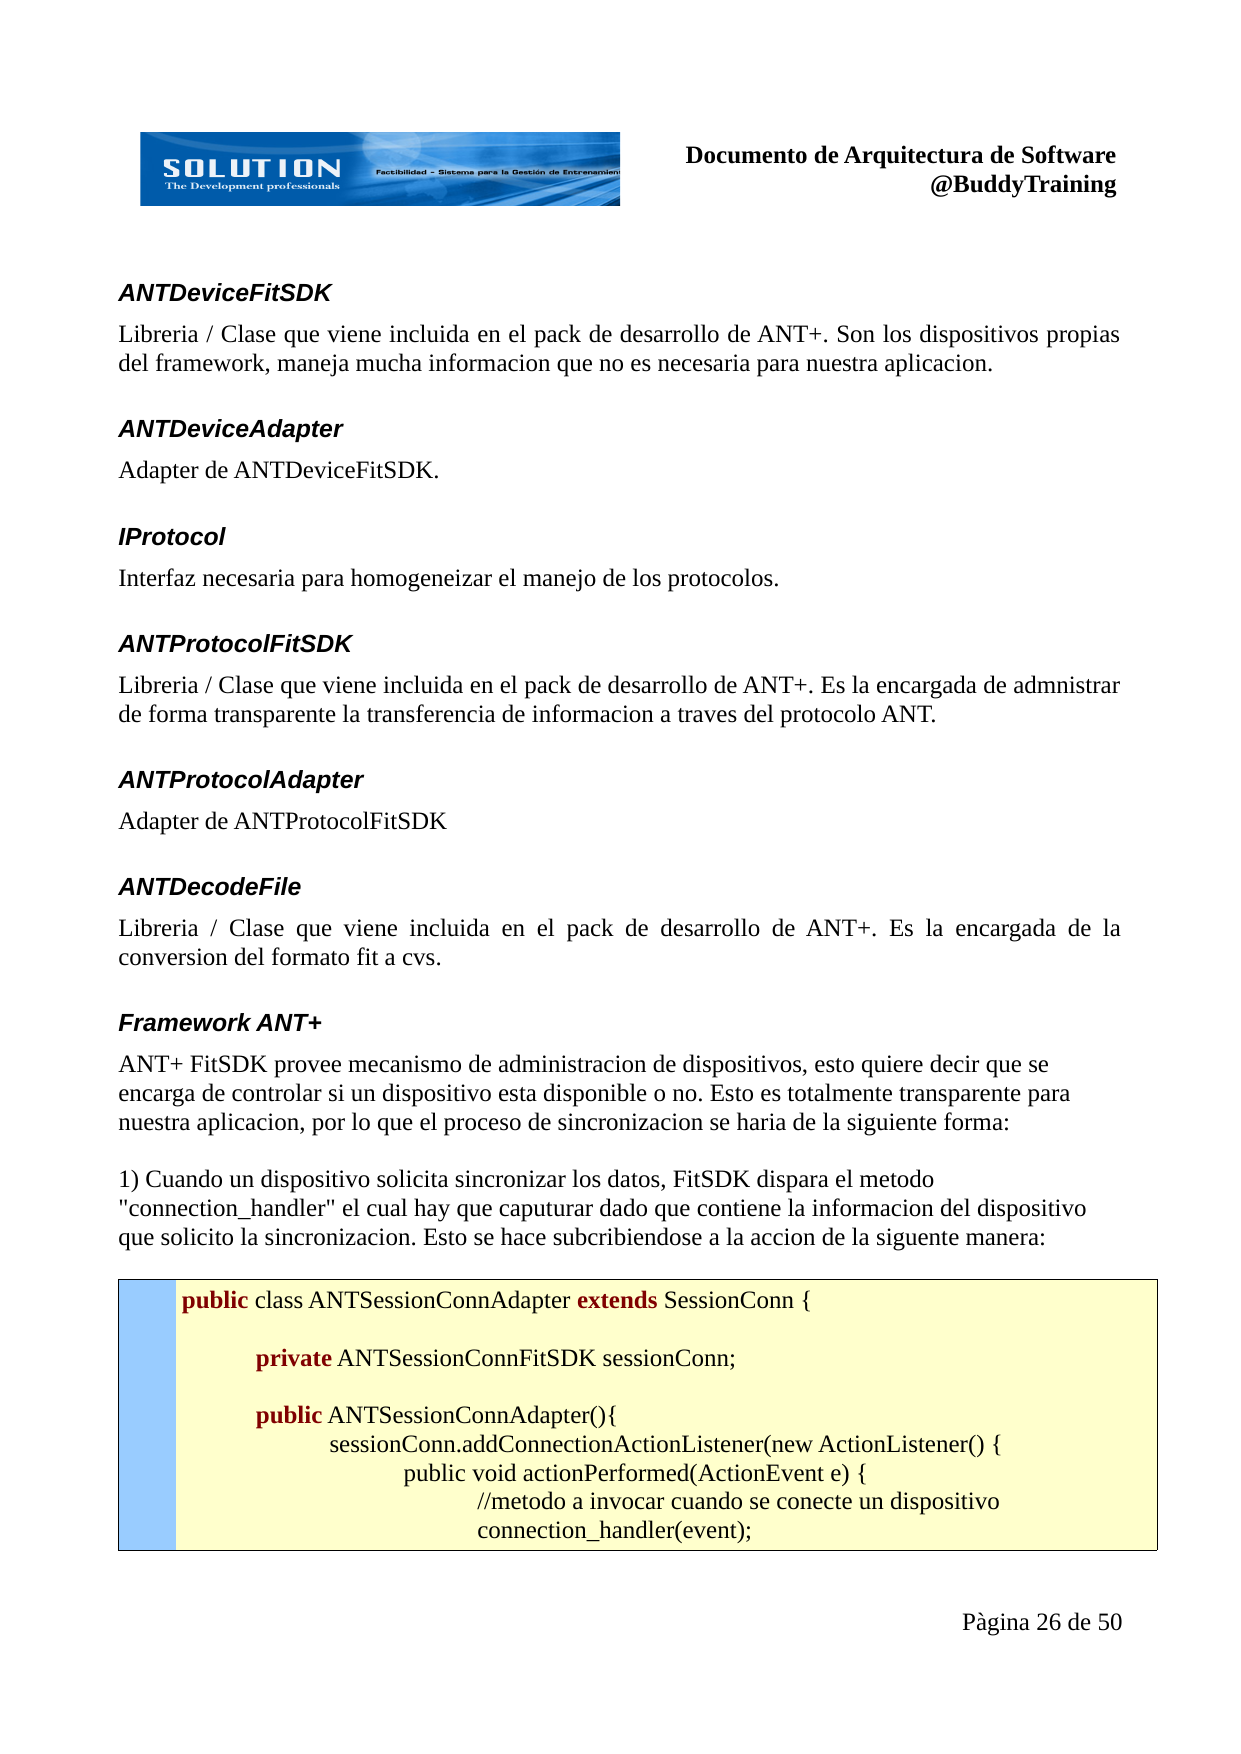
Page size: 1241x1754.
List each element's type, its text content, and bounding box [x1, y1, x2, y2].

subtitle ANTDeviceAdapter [118, 414, 1122, 443]
table_header public class ANTSessionConnAdapter extends SessionConn { private ANTSessionConnFitSDK sessionConn; public ANTSessionConnAdapter(){ sessionConn.addConnectionActionListener(new ActionListener() { public void actionPerformed(ActionEvent e) { //metodo a invocar cuando se conecte un dispositivo connection_handler(event); [176, 1280, 1157, 1550]
text Adapter de ANTDeviceFitSDK. [118, 455, 1122, 484]
subtitle ANTProtocolFitSDK [118, 629, 1122, 657]
subtitle IProtocol [118, 522, 1122, 550]
text 1) Cuando un dispositivo solicita sincronizar los datos, FitSDK dispara el metodo "connection_handler" el cual hay que caputurar dado que contiene la informacion del dispositivo que solicito la sincronizacion. Esto se hace subcribiendose a la accion de la siguente manera: [118, 1164, 1122, 1251]
subtitle ANTDeviceFitSDK [118, 278, 1122, 307]
subtitle Framework ANT+ [118, 1008, 1122, 1037]
text Libreria / Clase que viene incluida en el pack de desarrollo de ANT+. Es la encargada de admnistrar de forma transparente la transferencia de informacion a traves del protocolo ANT. [118, 670, 1122, 727]
text Interfaz necesaria para homogeneizar el manejo de los protocolos. [118, 563, 1122, 591]
text ANT+ FitSDK provee mecanismo de administracion de dispositivos, esto quiere decir que se encarga de controlar si un dispositivo esta disponible o no. Esto es totalmente transparente para nuestra aplicacion, por lo que el proceso de sincronizacion se haria de la siguiente forma: [118, 1049, 1122, 1136]
text Libreria / Clase que viene incluida en el pack de desarrollo de ANT+. Son los dispositivos propias del framework, maneja mucha informacion que no es necesaria para nuestra aplicacion. [118, 319, 1122, 377]
table_header [119, 1280, 176, 1550]
subtitle ANTProtocolAdapter [118, 765, 1122, 793]
text Adapter de ANTProtocolFitSDK [118, 806, 1122, 835]
text Libreria / Clase que viene incluida en el pack de desarrollo de ANT+. Es la encargada de la conversion del formato fit a cvs. [118, 913, 1122, 971]
picture [140, 132, 621, 206]
subtitle ANTDecodeFile [118, 872, 1122, 901]
